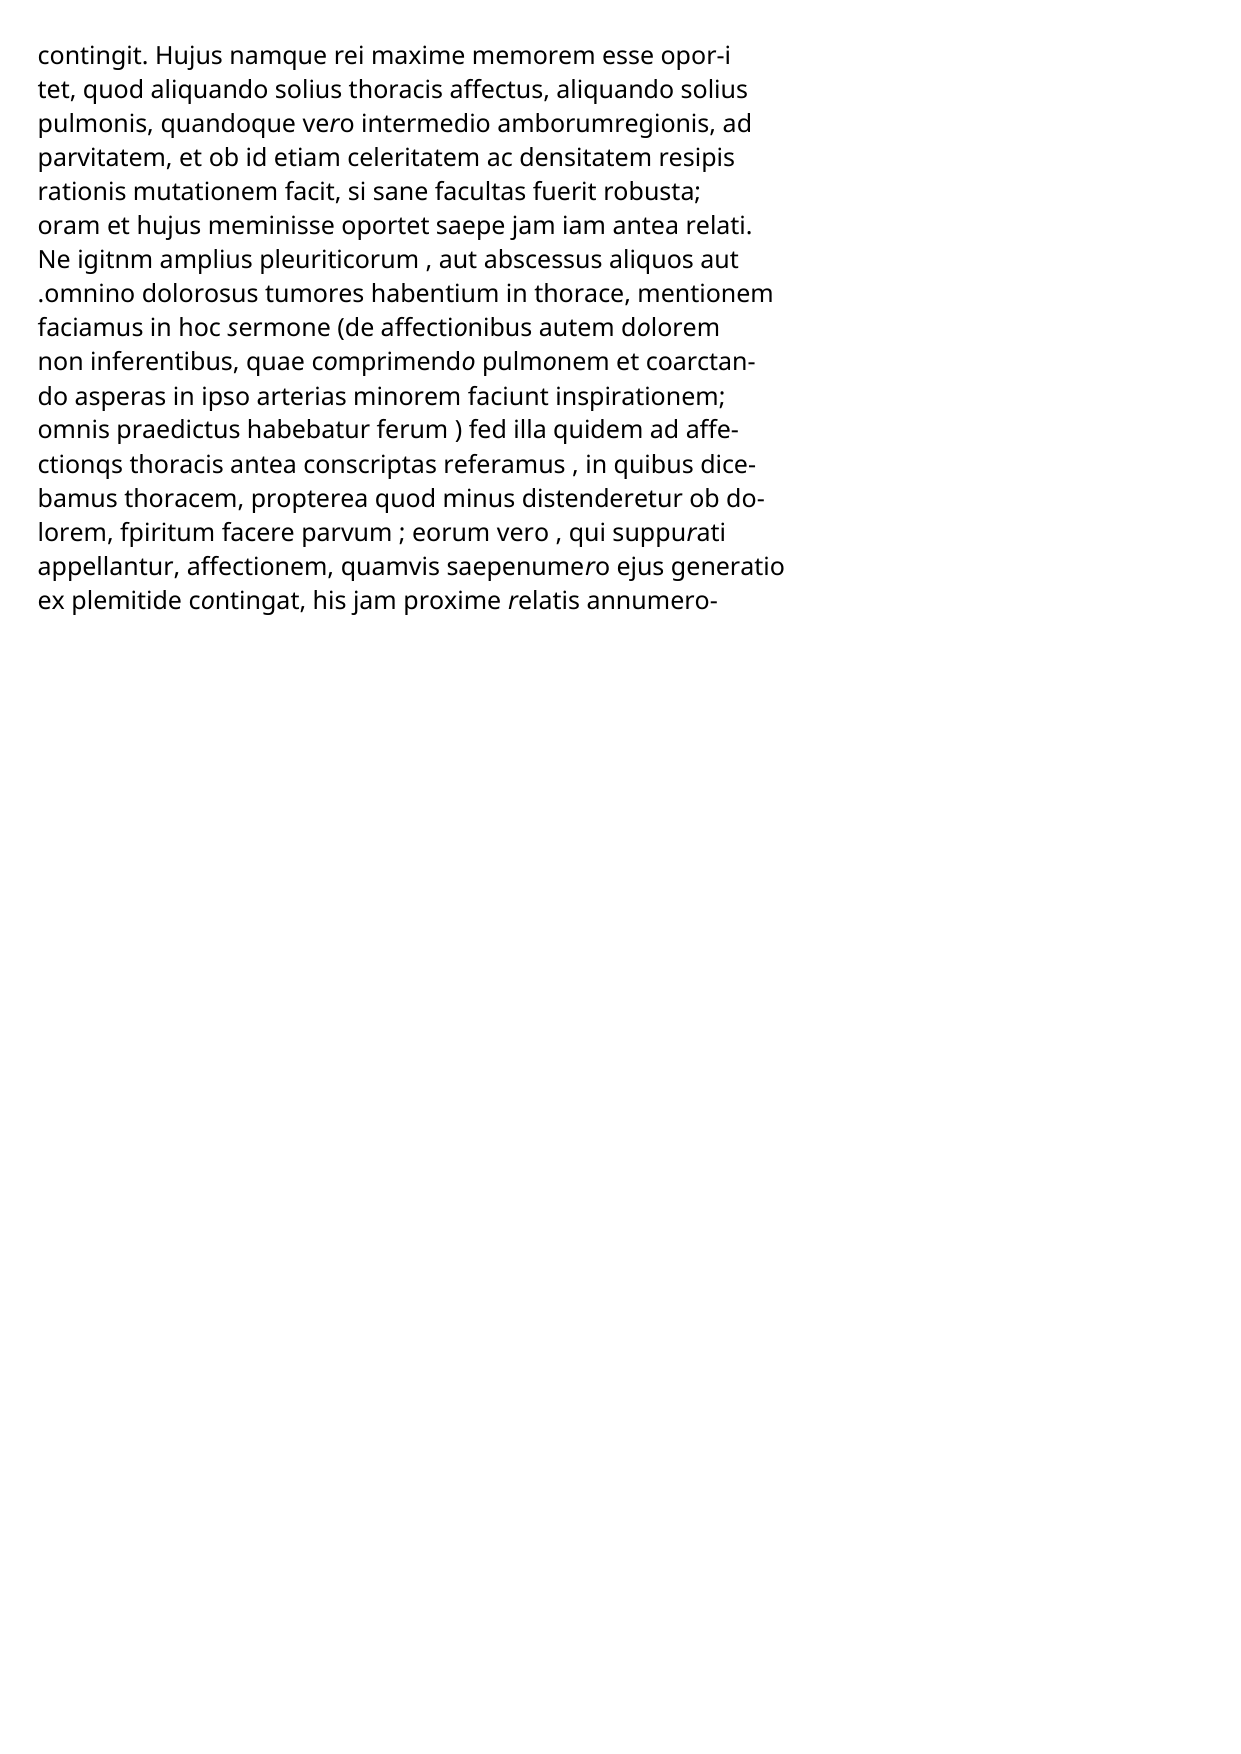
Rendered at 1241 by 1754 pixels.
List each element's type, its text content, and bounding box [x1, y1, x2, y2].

text contingit. Hujus namque rei maxime memorem esse opor-i tet, quod aliquando solius thoracis affectus, aliquando solius pulmonis, quandoque vero intermedio amborumregionis, ad parvitatem, et ob id etiam celeritatem ac densitatem resipis rationis mutationem facit, si sane facultas fuerit robusta; oram et hujus meminisse oportet saepe jam iam antea relati. Ne igitnm amplius pleuriticorum , aut abscessus aliquos aut .omnino dolorosus tumores habentium in thorace, mentionem faciamus in hoc sermone (de affectionibus autem dolorem non inferentibus, quae comprimendo pulmonem et coarctan- do asperas in ipso arterias minorem faciunt inspirationem; omnis praedictus habebatur ferum ) fed illa quidem ad affe- ctionqs thoracis antea conscriptas referamus , in quibus dice- bamus thoracem, propterea quod minus distenderetur ob do- lorem, fpiritum facere parvum ; eorum vero , qui suppurati appellantur, affectionem, quamvis saepenumero ejus generatio ex plemitide contingat, his jam proxime relatis annumero- [37, 37, 1203, 617]
